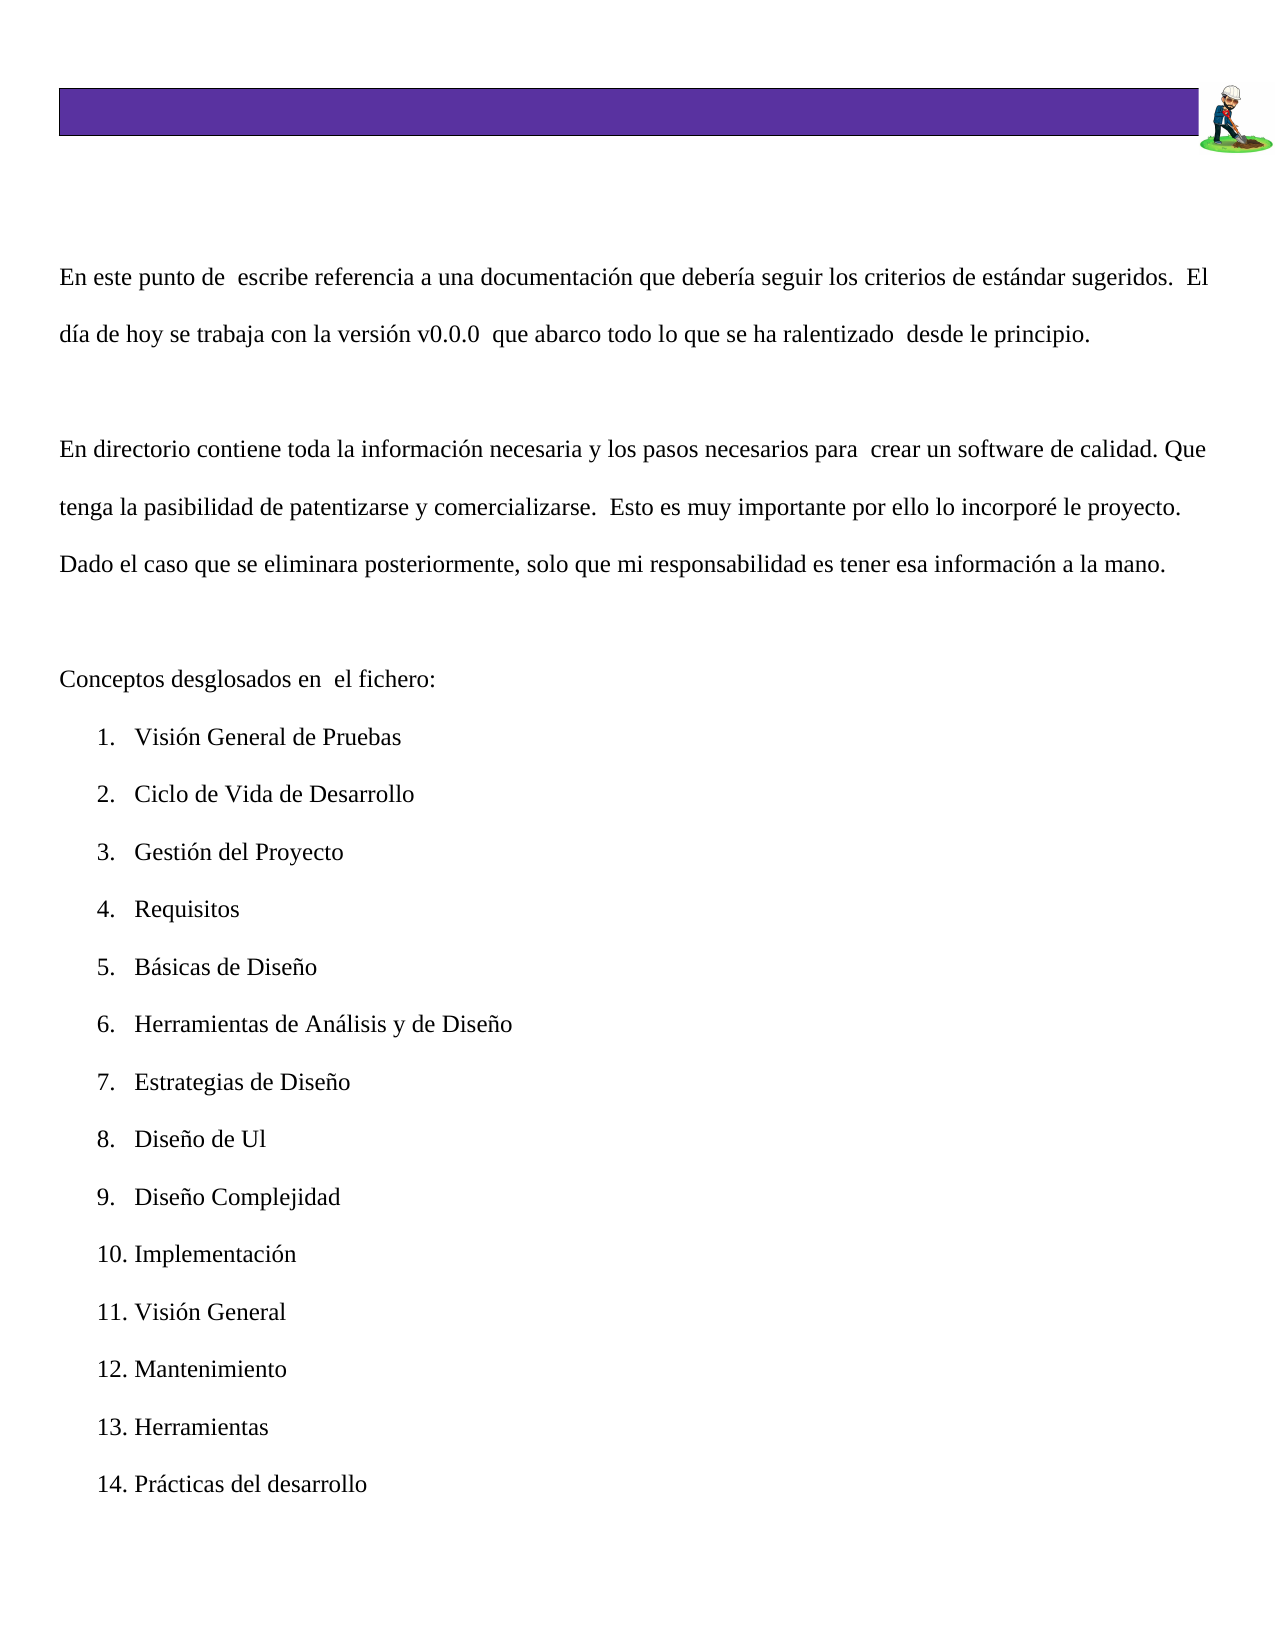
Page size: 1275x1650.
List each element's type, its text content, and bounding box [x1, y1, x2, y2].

list Estrategias de Diseño [97, 1052, 1216, 1096]
list Requisitos [97, 880, 1216, 923]
list Herramientas [97, 1397, 1216, 1441]
list Visión General [97, 1282, 1216, 1326]
list Prácticas del desarrollo [97, 1455, 1216, 1498]
list Básicas de Diseño [97, 937, 1216, 981]
list Herramientas de Análisis y de Diseño [97, 995, 1216, 1038]
list Diseño Complejidad [97, 1167, 1216, 1211]
list Visión General de Pruebas [97, 707, 1216, 751]
picture [1198, 82, 1275, 155]
text Conceptos desglosados en el fichero: [59, 650, 1216, 693]
list Ciclo de Vida de Desarrollo [97, 765, 1216, 808]
list Mantenimiento [97, 1340, 1216, 1383]
text En directorio contiene toda la información necesaria y los pasos necesarios para crear un software de calidad. Que tenga la pasibilidad de patentizarse y comercializarse. Esto es muy importante por ello lo incorporé le proyecto. Dado el caso que se eliminara posteriormente, solo que mi responsabilidad es tener esa información a la mano. [59, 420, 1216, 578]
list Gestión del Proyecto [97, 822, 1216, 866]
list Implementación [97, 1225, 1216, 1268]
list Diseño de Ul [97, 1110, 1216, 1153]
text En este punto de escribe referencia a una documentación que debería seguir los criterios de estándar sugeridos. El día de hoy se trabaja con la versión v0.0.0 que abarco todo lo que se ha ralentizado desde le principio. [59, 204, 1216, 348]
